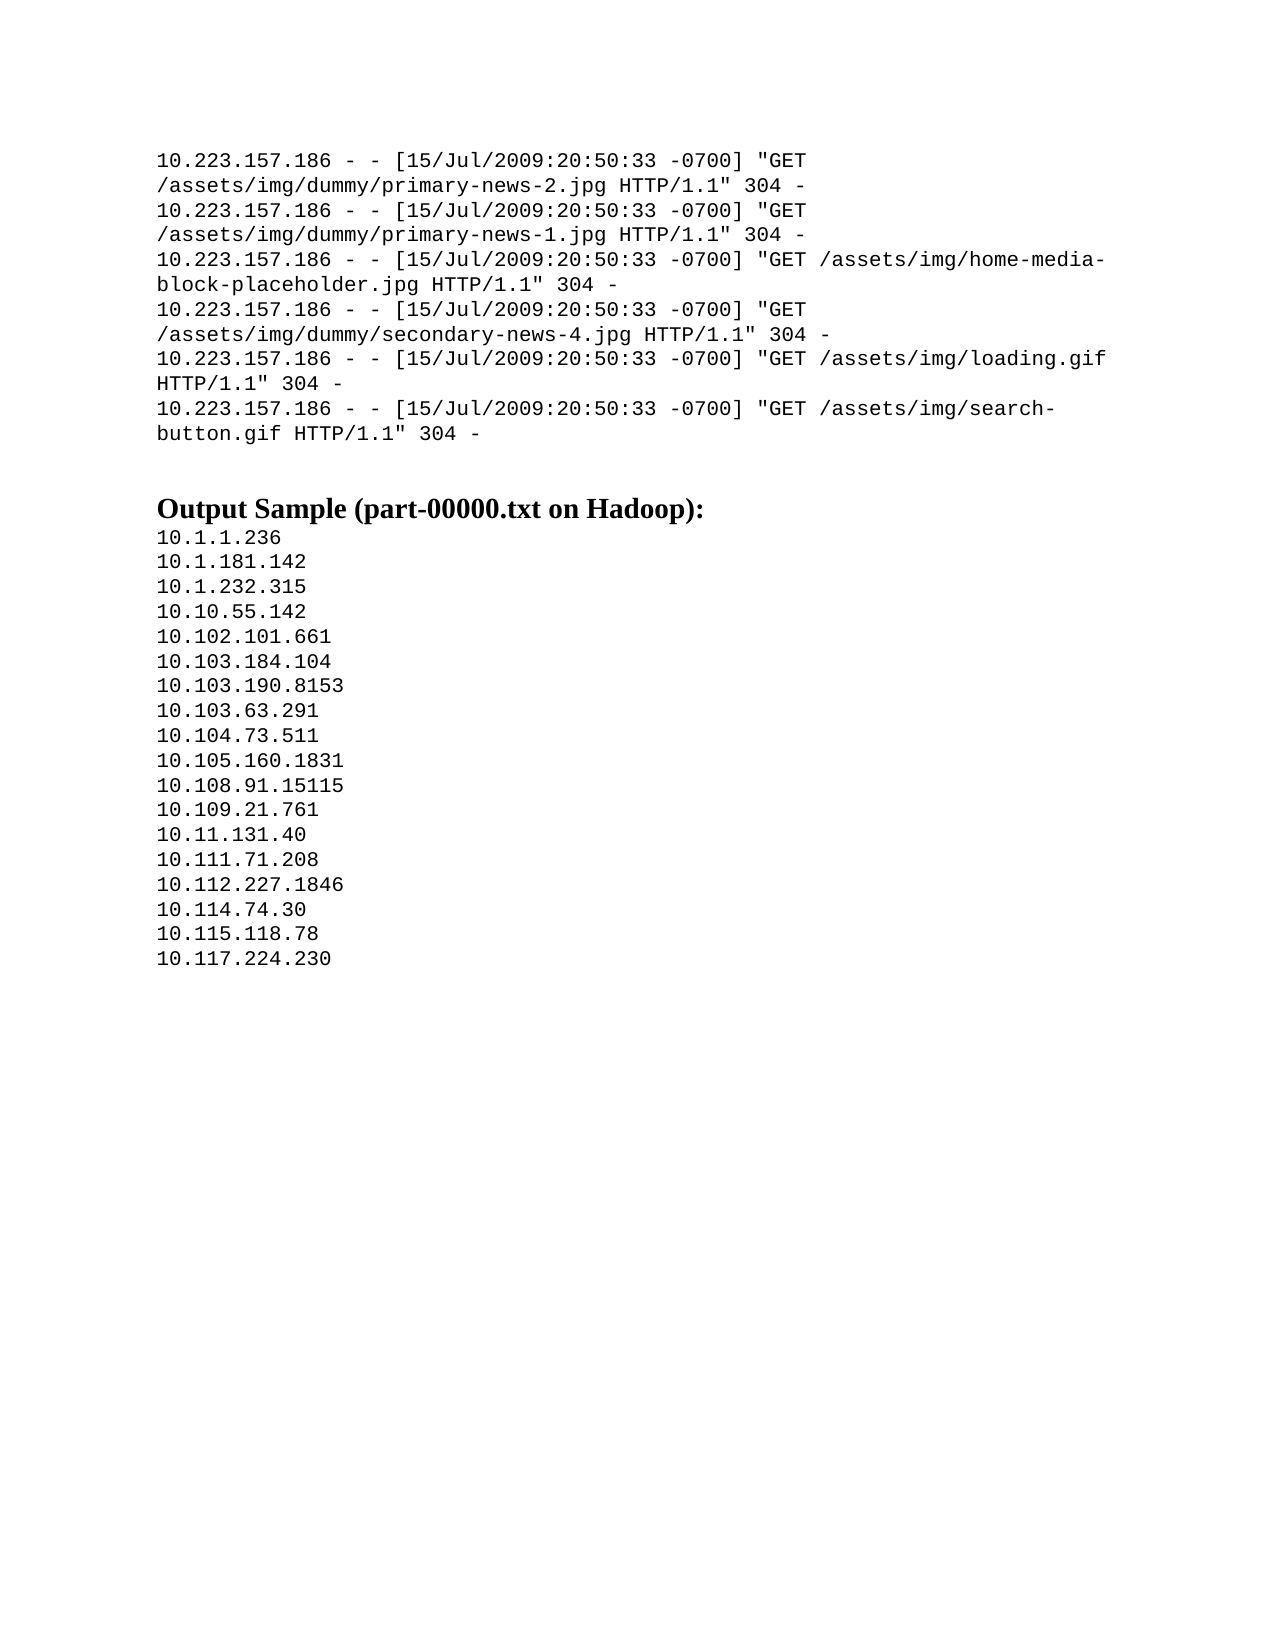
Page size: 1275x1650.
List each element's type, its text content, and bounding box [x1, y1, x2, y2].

text 10.223.157.186 - - [15/Jul/2009:20:50:33 -0700] "GET /assets/img/search-button.gif HTTP/1.1" 304 - [156, 398, 1118, 446]
text 10.1.232.315 [156, 576, 1118, 600]
text 10.108.91.15115 [156, 775, 1118, 798]
text 10.112.227.1846 [156, 874, 1118, 897]
text 10.114.74.30 [156, 899, 1118, 922]
text 10.1.181.142 [156, 552, 1118, 575]
text 10.103.184.104 [156, 651, 1118, 674]
text 10.104.73.511 [156, 725, 1118, 749]
text 10.223.157.186 - - [15/Jul/2009:20:50:33 -0700] "GET /assets/img/dummy/primary-news-1.jpg HTTP/1.1" 304 - [156, 199, 1118, 248]
text 10.223.157.186 - - [15/Jul/2009:20:50:33 -0700] "GET /assets/img/home-media-block-placeholder.jpg HTTP/1.1" 304 - [156, 249, 1118, 298]
text 10.105.160.1831 [156, 750, 1118, 773]
text 10.10.55.142 [156, 601, 1118, 625]
text 10.102.101.661 [156, 626, 1118, 649]
text 10.117.224.230 [156, 948, 1118, 972]
text 10.103.190.8153 [156, 676, 1118, 699]
text 10.223.157.186 - - [15/Jul/2009:20:50:33 -0700] "GET /assets/img/loading.gif HTTP/1.1" 304 - [156, 348, 1118, 397]
text 10.103.63.291 [156, 700, 1118, 724]
text 10.115.118.78 [156, 923, 1118, 947]
text 10.223.157.186 - - [15/Jul/2009:20:50:33 -0700] "GET /assets/img/dummy/secondary-news-4.jpg HTTP/1.1" 304 - [156, 299, 1118, 347]
subtitle Output Sample (part-00000.txt on Hadoop): [156, 492, 1118, 525]
text 10.1.1.236 [156, 527, 1118, 550]
text 10.11.131.40 [156, 824, 1118, 848]
text 10.223.157.186 - - [15/Jul/2009:20:50:33 -0700] "GET /assets/img/dummy/primary-news-2.jpg HTTP/1.1" 304 - [156, 150, 1118, 198]
text 10.111.71.208 [156, 849, 1118, 873]
text 10.109.21.761 [156, 799, 1118, 823]
